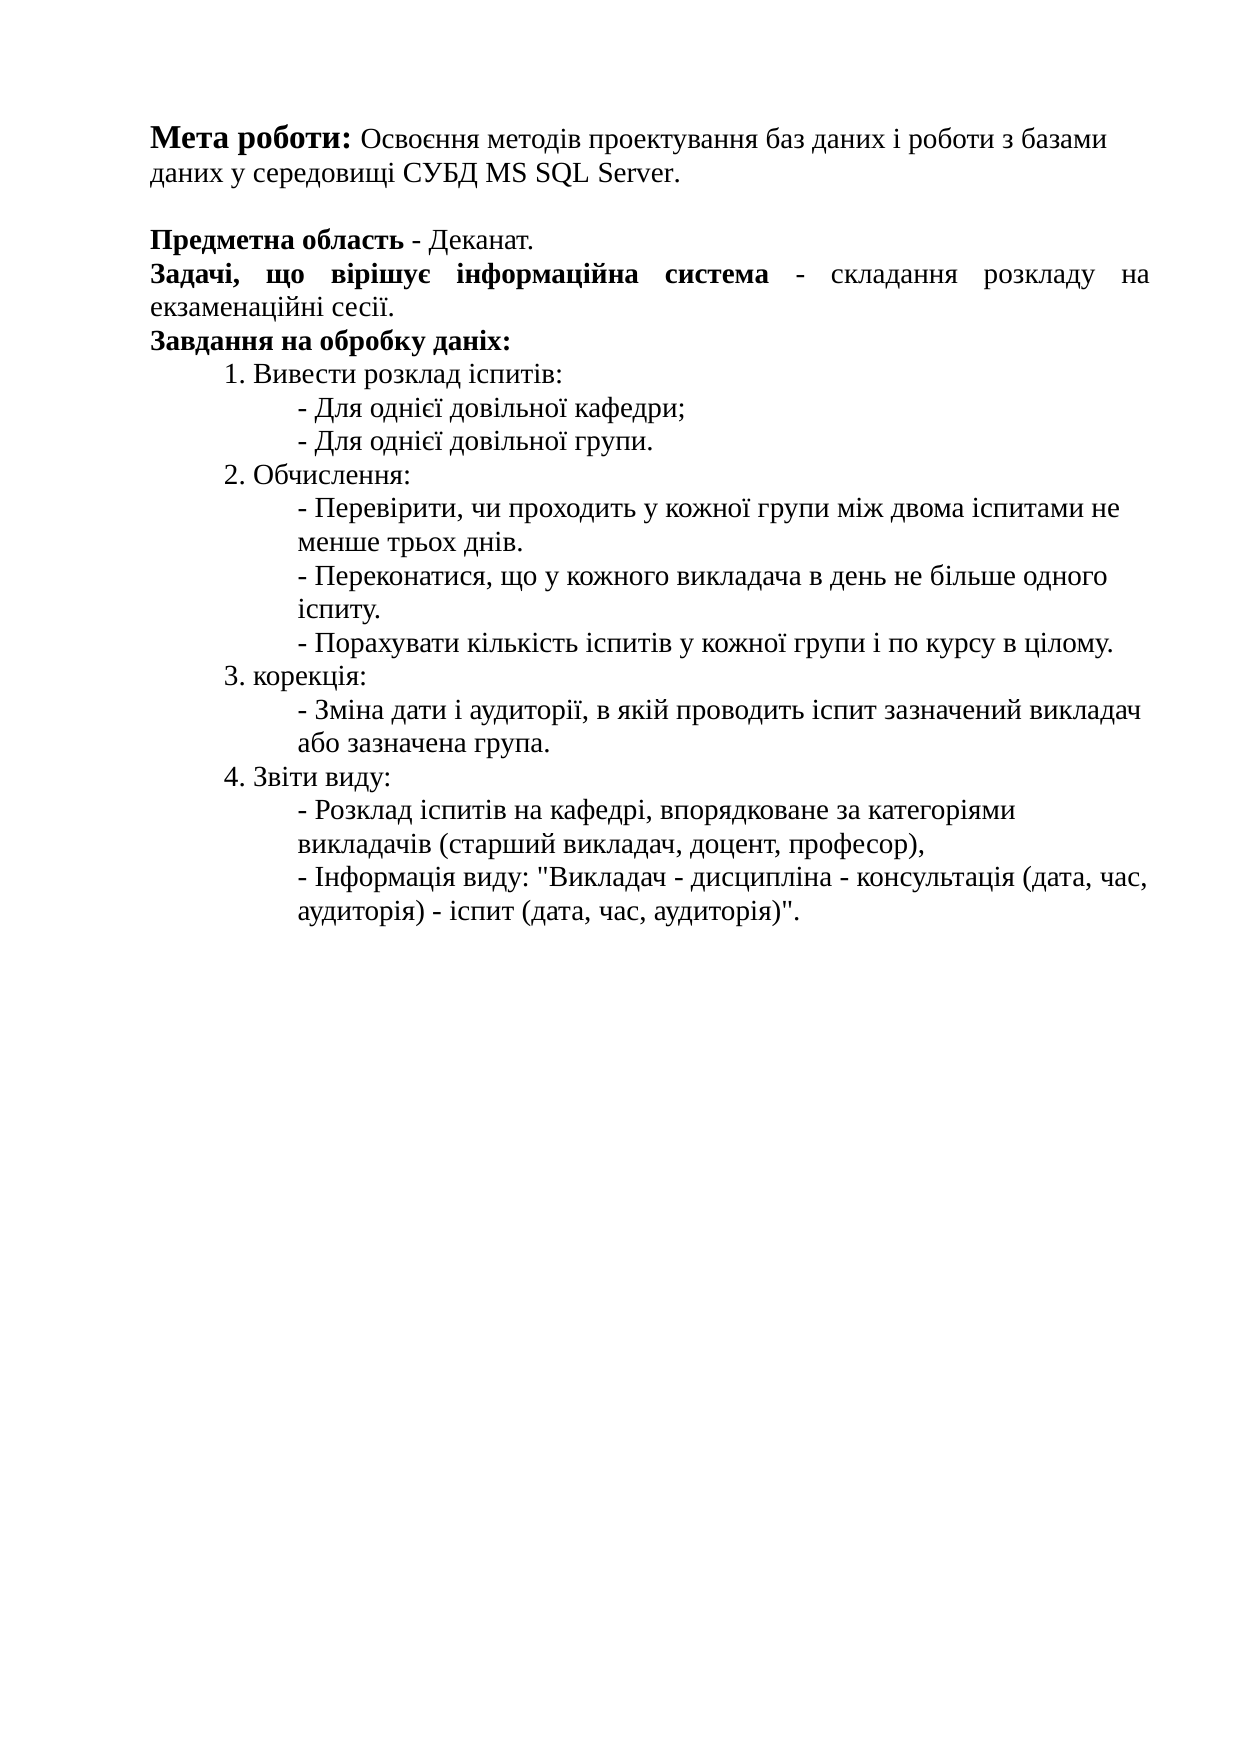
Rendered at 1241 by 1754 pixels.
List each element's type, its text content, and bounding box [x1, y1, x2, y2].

text 3. корекція: [224, 658, 1150, 692]
text 1. Вивести розклад іспитів: [224, 356, 1150, 390]
text - Інформація виду: "Викладач - дисципліна - консультація (дата, час, аудиторія) - іспит (дата, час, аудиторія)". [297, 859, 1150, 927]
text - Для однієї довільної групи. [297, 423, 1150, 457]
text Задачі, що вірішує інформаційна система - складання розкладу на екзаменаційні сесії. [150, 256, 1150, 323]
text Предметна область - Деканат. [150, 222, 1150, 256]
text - Для однієї довільної кафедри; [297, 390, 1150, 423]
text 2. Обчислення: [224, 457, 1150, 491]
text - Зміна дати і аудиторії, в якій проводить іспит зазначений викладач або зазначена група. [297, 692, 1150, 759]
text - Переконатися, що у кожного викладача в день не більше одного іспиту. [297, 558, 1150, 625]
text - Порахувати кількість іспитів у кожної групи і по курсу в цілому. [297, 625, 1150, 658]
text - Розклад іспитів на кафедрі, впорядковане за категоріями викладачів (старший викладач, доцент, професор), [297, 792, 1150, 859]
text - Перевірити, чи проходить у кожної групи між двома іспитами не менше трьох днів. [297, 491, 1150, 558]
text Завдання на обробку даніх: [150, 323, 1150, 356]
text 4. Звіти виду: [224, 759, 1150, 792]
text Мета роботи: Освоєння методів проектування баз даних і роботи з базами даних у середовищі СУБД MS SQL Server. [150, 117, 1150, 189]
